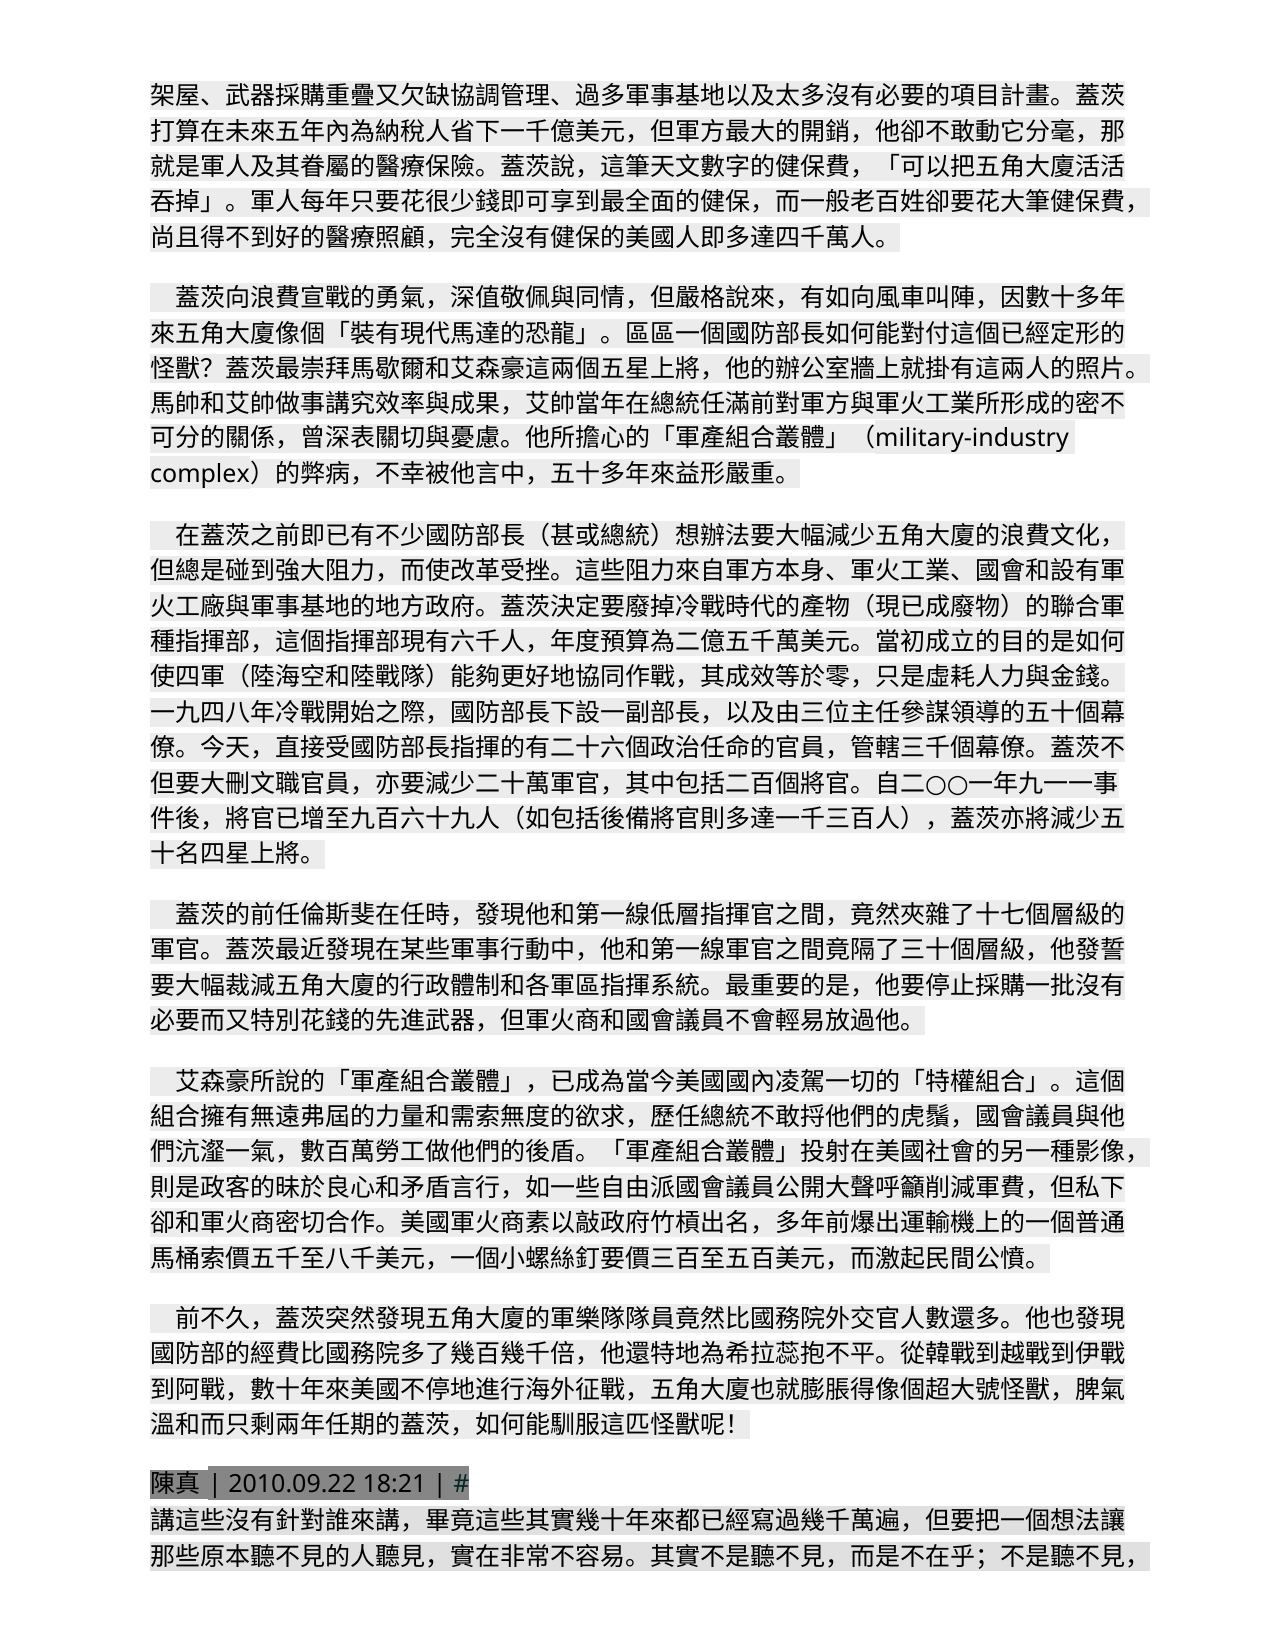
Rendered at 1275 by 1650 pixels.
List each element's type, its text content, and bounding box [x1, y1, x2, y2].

text 講這些沒有針對誰來講，畢竟這些其實幾十年來都已經寫過幾千萬遍，但要把一個想法讓那些原本聽不見的人聽見，實在非常不容易。其實不是聽不見，而是不在乎；不是聽不見，而是沒有能力聽見。 [150, 1500, 1125, 1571]
text 預定在二○一二年一月二十日即辭官歸故里（或更早）的蓋茨，已下定決心大事整頓、清理和刪削五角大廈的浪費文化，其中包括人事浮濫（包括武職與文職）、行政體制疊床架屋、武器採購重疊又欠缺協調管理、過多軍事基地以及太多沒有必要的項目計畫。蓋茨打算在未來五年內為納稅人省下一千億美元，但軍方最大的開銷，他卻不敢動它分毫，那就是軍人及其眷屬的醫療保險。蓋茨說，這筆天文數字的健保費，「可以把五角大廈活活吞掉」。軍人每年只要花很少錢即可享到最全面的健保，而一般老百姓卻要花大筆健保費，尚且得不到好的醫療照顧，完全沒有健保的美國人即多達四千萬人。 [150, 75, 1125, 252]
text 蓋茨的前任倫斯斐在任時，發現他和第一線低層指揮官之間，竟然夾雜了十七個層級的軍官。蓋茨最近發現在某些軍事行動中，他和第一線軍官之間竟隔了三十個層級，他發誓要大幅裁減五角大廈的行政體制和各軍區指揮系統。最重要的是，他要停止採購一批沒有必要而又特別花錢的先進武器，但軍火商和國會議員不會輕易放過他。 [150, 894, 1125, 1035]
text 陳真 | 2010.09.22 18:21 | # [150, 1464, 1125, 1500]
text 蓋茨向浪費宣戰的勇氣，深值敬佩與同情，但嚴格說來，有如向風車叫陣，因數十多年來五角大廈像個「裝有現代馬達的恐龍」。區區一個國防部長如何能對付這個已經定形的怪獸？蓋茨最崇拜馬歇爾和艾森豪這兩個五星上將，他的辦公室牆上就掛有這兩人的照片。馬帥和艾帥做事講究效率與成果，艾帥當年在總統任滿前對軍方與軍火工業所形成的密不可分的關係，曾深表關切與憂慮。他所擔心的「軍產組合叢體」（military-industry complex）的弊病，不幸被他言中，五十多年來益形嚴重。 [150, 277, 1125, 489]
text 在蓋茨之前即已有不少國防部長（甚或總統）想辦法要大幅減少五角大廈的浪費文化，但總是碰到強大阻力，而使改革受挫。這些阻力來自軍方本身、軍火工業、國會和設有軍火工廠與軍事基地的地方政府。蓋茨決定要廢掉冷戰時代的產物（現已成廢物）的聯合軍種指揮部，這個指揮部現有六千人，年度預算為二億五千萬美元。當初成立的目的是如何使四軍（陸海空和陸戰隊）能夠更好地協同作戰，其成效等於零，只是虛耗人力與金錢。一九四八年冷戰開始之際，國防部長下設一副部長，以及由三位主任參謀領導的五十個幕僚。今天，直接受國防部長指揮的有二十六個政治任命的官員，管轄三千個幕僚。蓋茨不但要大刪文職官員，亦要減少二十萬軍官，其中包括二百個將官。自二○○一年九一一事件後，將官已增至九百六十九人（如包括後備將官則多達一千三百人），蓋茨亦將減少五十名四星上將。 [150, 514, 1125, 869]
text 艾森豪所說的「軍產組合叢體」，已成為當今美國國內凌駕一切的「特權組合」。這個組合擁有無遠弗屆的力量和需索無度的欲求，歷任總統不敢捋他們的虎鬚，國會議員與他們沆瀣一氣，數百萬勞工做他們的後盾。「軍產組合叢體」投射在美國社會的另一種影像，則是政客的昧於良心和矛盾言行，如一些自由派國會議員公開大聲呼籲削減軍費，但私下卻和軍火商密切合作。美國軍火商素以敲政府竹槓出名，多年前爆出運輸機上的一個普通馬桶索價五千至八千美元，一個小螺絲釘要價三百至五百美元，而激起民間公憤。 [150, 1060, 1125, 1273]
text 前不久，蓋茨突然發現五角大廈的軍樂隊隊員竟然比國務院外交官人數還多。他也發現國防部的經費比國務院多了幾百幾千倍，他還特地為希拉蕊抱不平。從韓戰到越戰到伊戰到阿戰，數十年來美國不停地進行海外征戰，五角大廈也就膨脹得像個超大號怪獸，脾氣溫和而只剩兩年任期的蓋茨，如何能馴服這匹怪獸呢！ [150, 1298, 1125, 1439]
